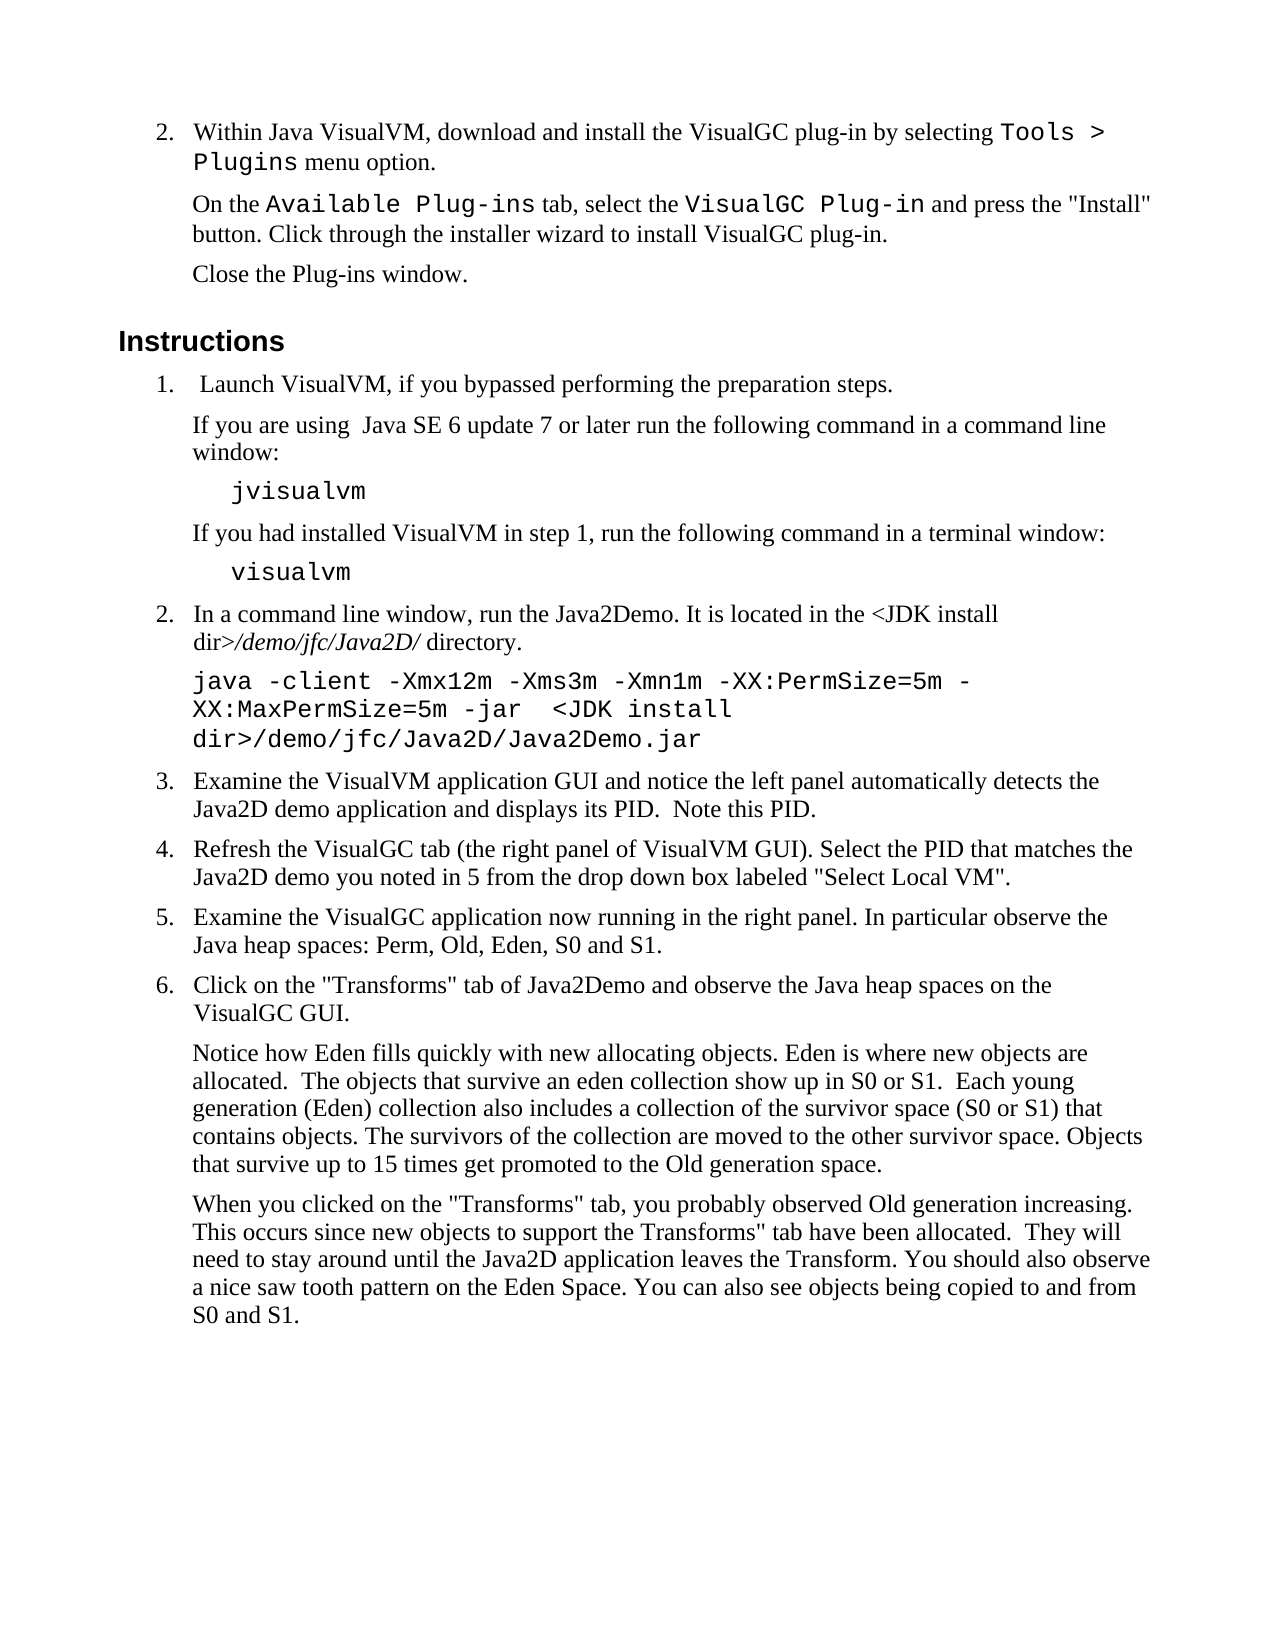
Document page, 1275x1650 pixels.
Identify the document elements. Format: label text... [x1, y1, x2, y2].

text visualvm [231, 560, 1157, 588]
text Notice how Eden fills quickly with new allocating objects. Eden is where new objects are allocated. The objects that survive an eden collection show up in S0 or S1. Each young generation (Eden) collection also includes a collection of the survivor space (S0 or S1) that contains objects. The survivors of the collection are moved to the other survivor space. Objects that survive up to 15 times get promoted to the Old generation space. [192, 1039, 1157, 1178]
list Within Java VisualVM, download and install the VisualGC plug-in by selecting Tools > Plugins menu option. [156, 118, 1157, 178]
list Launch VisualVM, if you bypassed performing the preparation steps. [156, 371, 1157, 398]
text When you clicked on the "Transforms" tab, you probably observed Old generation increasing. This occurs since new objects to support the Transforms" tab have been allocated. They will need to stay around until the Java2D application leaves the Transform. You should also observe a nice saw tooth pattern on the Eden Space. You can also see objects being copied to and from S0 and S1. [192, 1190, 1157, 1329]
text Close the Plug-ins window. [192, 260, 1157, 288]
list Click on the "Transforms" tab of Java2Demo and observe the Java heap spaces on the VisualGC GUI. [156, 971, 1157, 1027]
list In a command line window, run the Java2Demo. It is located in the <JDK install dir>/demo/jfc/Java2D/ directory. [156, 601, 1157, 656]
text On the Available Plug-ins tab, select the VisualGC Plug-in and press the "Install" button. Click through the installer wizard to install VisualGC plug-in. [192, 190, 1157, 248]
list Refresh the VisualGC tab (the right panel of VisualVM GUI). Select the PID that matches the Java2D demo you noted in 5 from the drop down box labeled "Select Local VM". [156, 835, 1157, 891]
text If you are using Java SE 6 update 7 or later run the following command in a command line window: [192, 411, 1157, 466]
text jvisualvm [231, 479, 1157, 507]
list Examine the VisualGC application now running in the right panel. In particular observe the Java heap spaces: Perm, Old, Eden, S0 and S1. [156, 903, 1157, 959]
list Examine the VisualVM application GUI and notice the left panel automatically detects the Java2D demo application and displays its PID. Note this PID. [156, 767, 1157, 823]
text java -client -Xmx12m -Xms3m -Xmn1m -XX:PermSize=5m -XX:MaxPermSize=5m -jar <JDK install dir>/demo/jfc/Java2D/Java2Demo.jar [192, 668, 1157, 755]
subtitle Instructions [118, 325, 1157, 358]
text If you had installed VisualVM in step 1, run the following command in a terminal window: [192, 519, 1157, 547]
